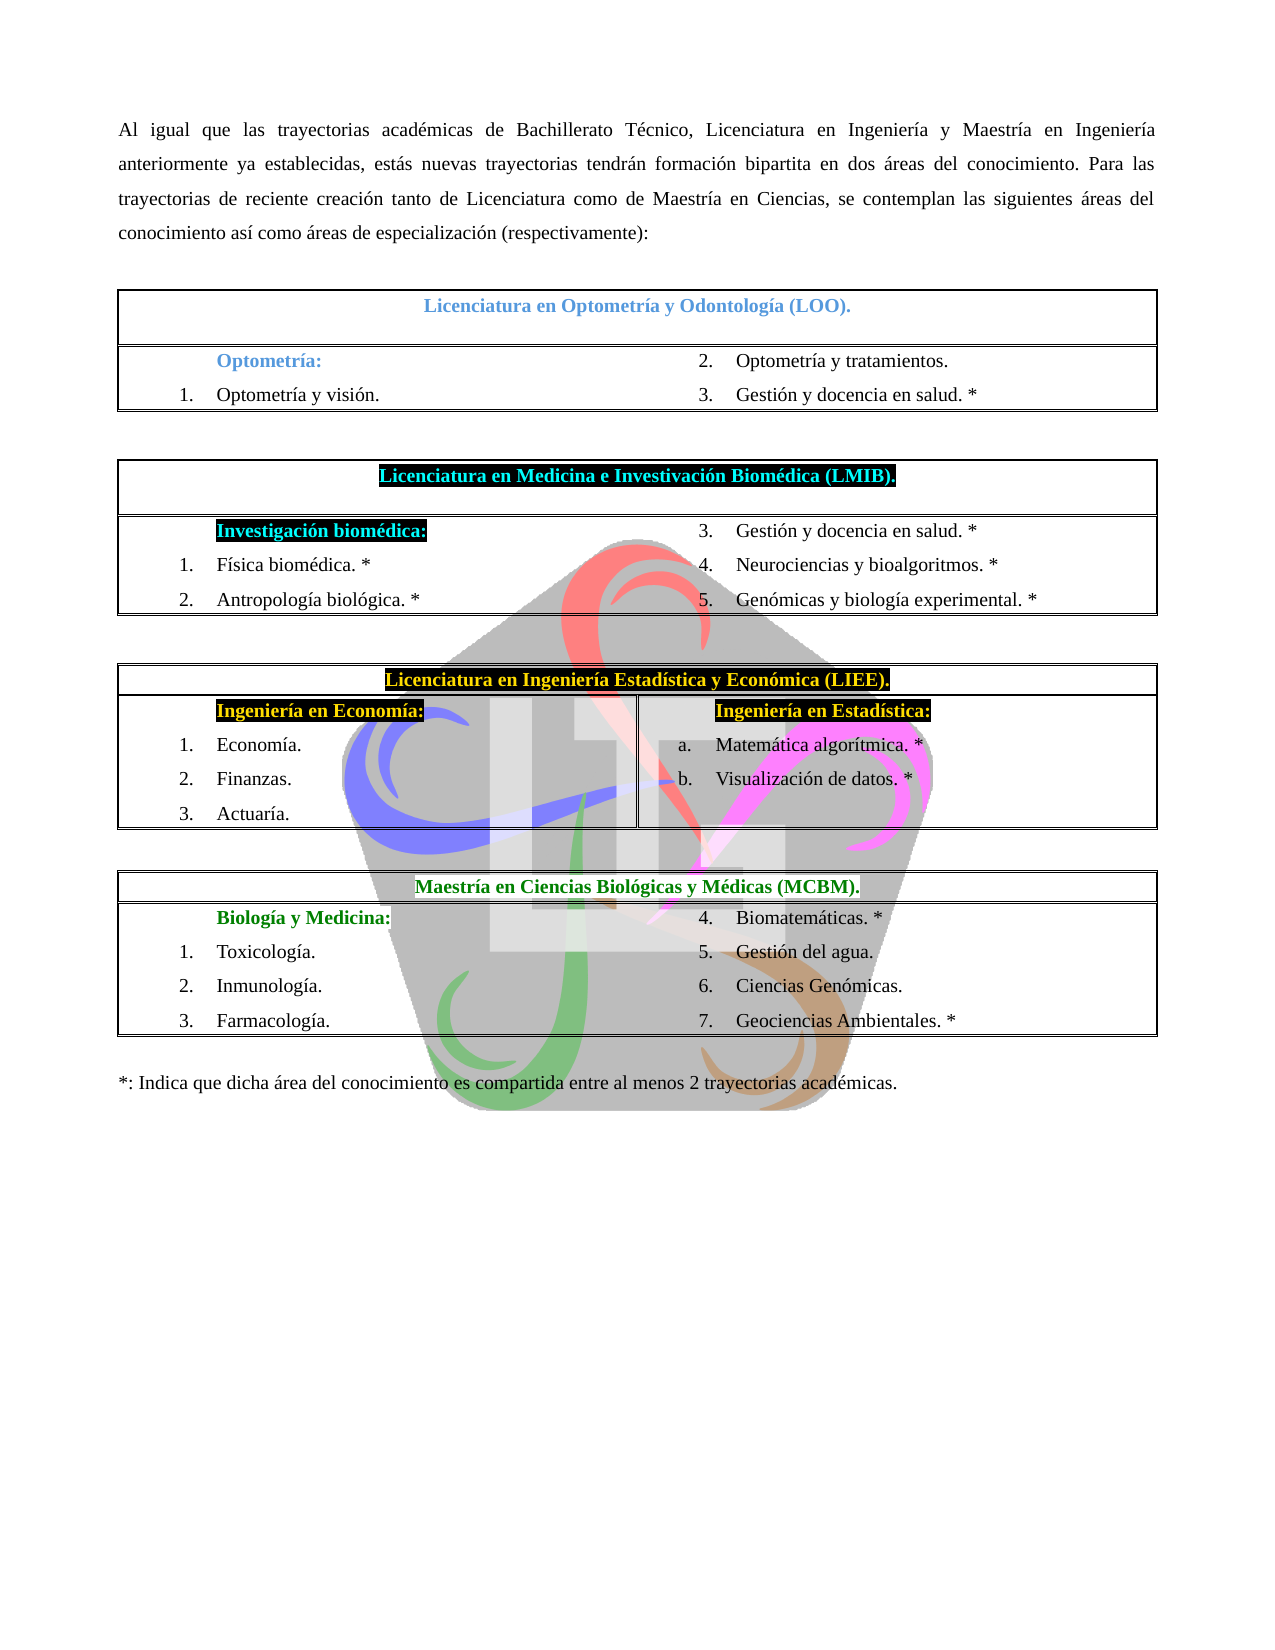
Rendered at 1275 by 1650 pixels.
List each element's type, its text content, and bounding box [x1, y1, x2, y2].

table_header Licenciatura en Ingeniería Estadística y Económica (LIEE). [119, 666, 1156, 694]
table_cell Optometría: Optometría y visión. [119, 347, 637, 409]
picture [342, 830, 933, 870]
table_cell Ingeniería en Estadística: Matemática algorítmica. * Visualización de datos. * [639, 696, 1156, 827]
table_cell Biomatemáticas. * Gestión del agua. Ciencias Genómicas. Geociencias Ambientales. * [638, 904, 1156, 1034]
picture [342, 1093, 933, 1121]
table_header Maestría en Ciencias Biológicas y Médicas (MCBM). [119, 873, 1156, 901]
table_cell Gestión y docencia en salud. * Neurociencias y bioalgoritmos. * Genómicas y biología experimental. * [638, 517, 1156, 613]
table_cell Ingeniería en Economía: Economía. Finanzas. Actuaría. [119, 696, 636, 827]
table_header Licenciatura en Optometría y Odontología (LOO). [119, 291, 1156, 344]
text Al igual que las trayectorias académicas de Bachillerato Técnico, Licenciatura en Ingeniería y Maestría en Ingeniería anteriormente ya establecidas, estás nuevas trayectorias tendrán formación bipartita en dos áreas del conocimiento. Para las trayectorias de reciente creación tanto de Licenciatura como de Maestría en Ciencias, se contemplan las siguientes áreas del conocimiento así como áreas de especialización (respectivamente): [118, 118, 1157, 243]
picture [342, 616, 933, 663]
table_cell Biología y Medicina: Toxicología. Inmunología. Farmacología. [119, 904, 637, 1034]
table_header Licenciatura en Medicina e Investivación Biomédica (LMIB). [119, 461, 1156, 514]
table_cell Investigación biomédica: Física biomédica. * Antropología biológica. * [119, 517, 637, 613]
table_cell Optometría y tratamientos. Gestión y docencia en salud. * [638, 347, 1156, 409]
picture [342, 1037, 933, 1071]
text *: Indica que dicha área del conocimiento es compartida entre al menos 2 trayectorias académicas. [118, 1071, 1157, 1093]
